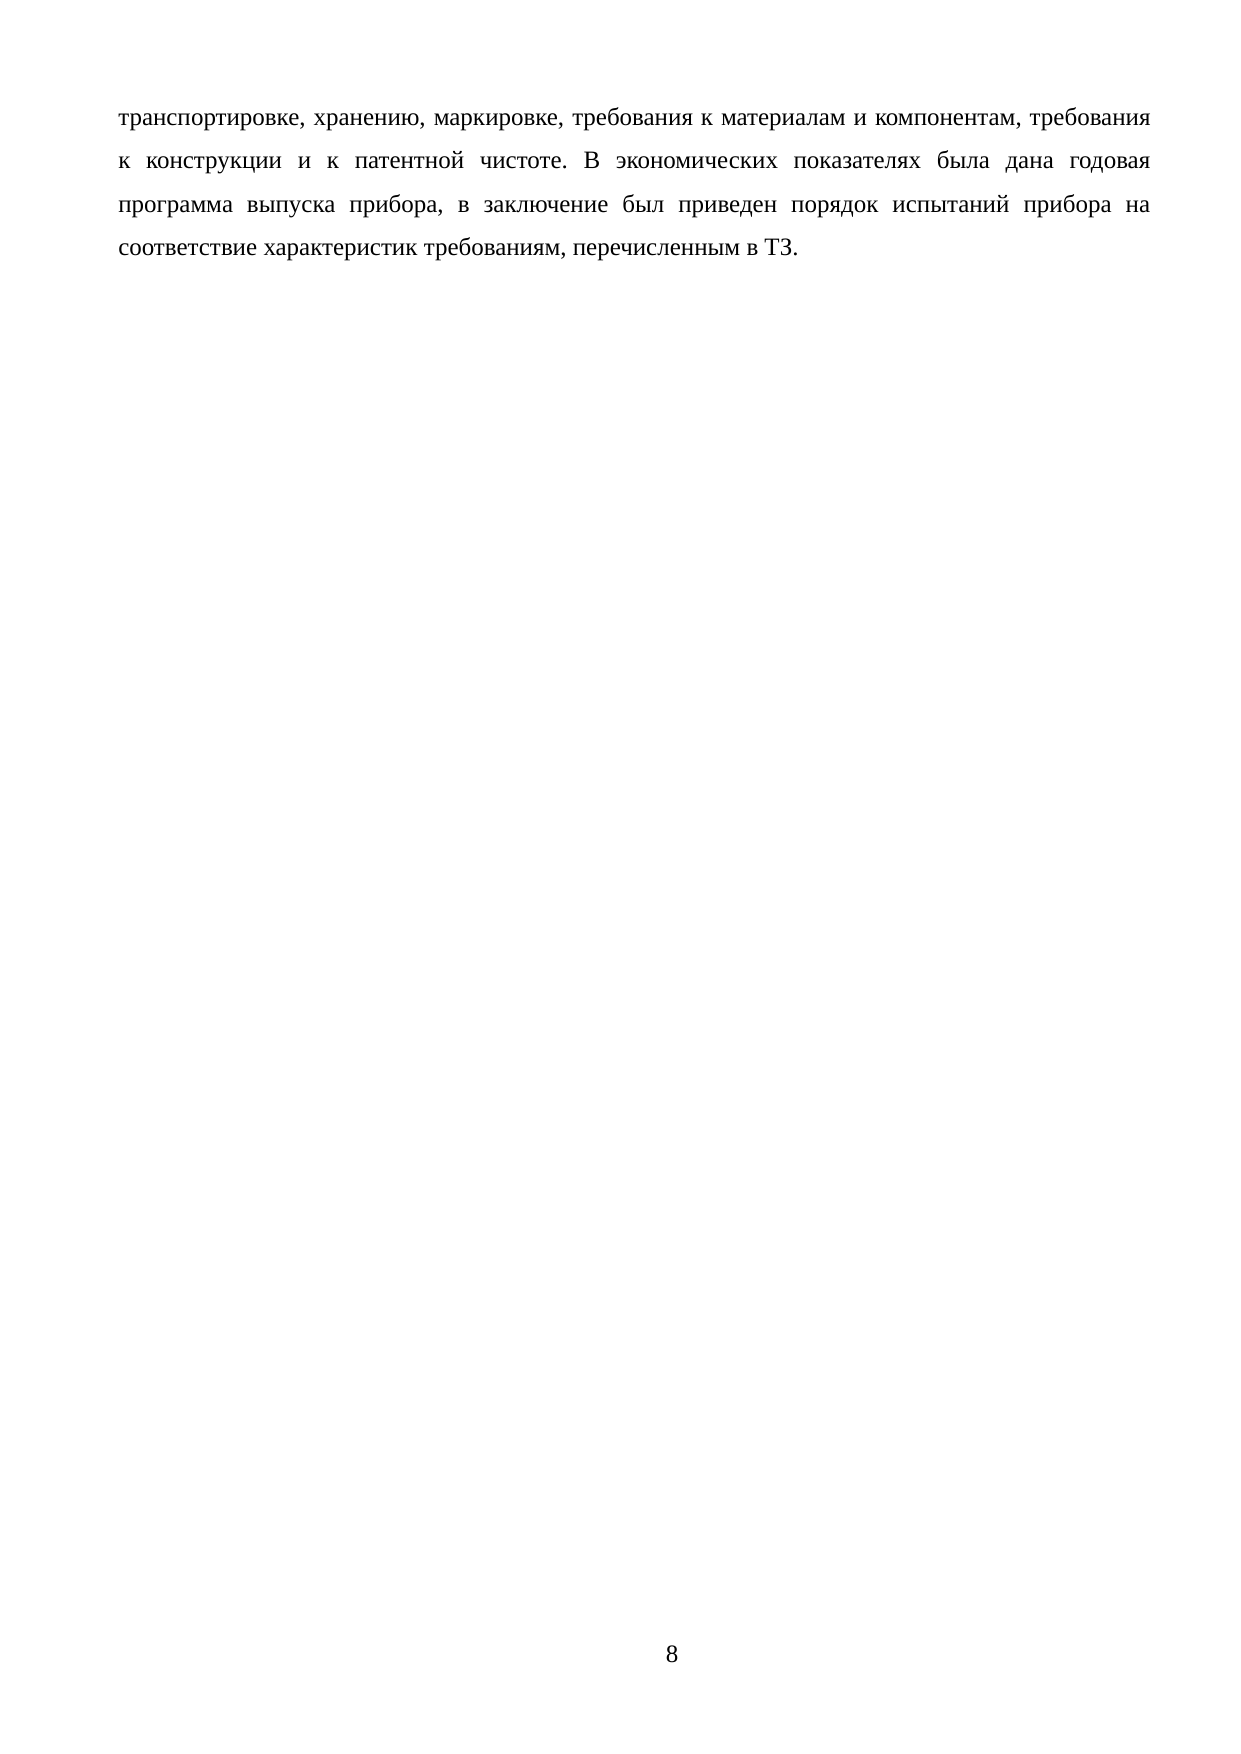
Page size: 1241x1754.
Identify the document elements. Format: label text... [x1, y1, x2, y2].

text транспортировке, хранению, маркировке, требования к материалам и компонентам, требования к конструкции и к патентной чистоте. В экономических показателях была дана годовая программа выпуска прибора, в заключение был приведен порядок испытаний прибора на соответствие характеристик требованиям, перечисленным в ТЗ. [118, 102, 1152, 261]
